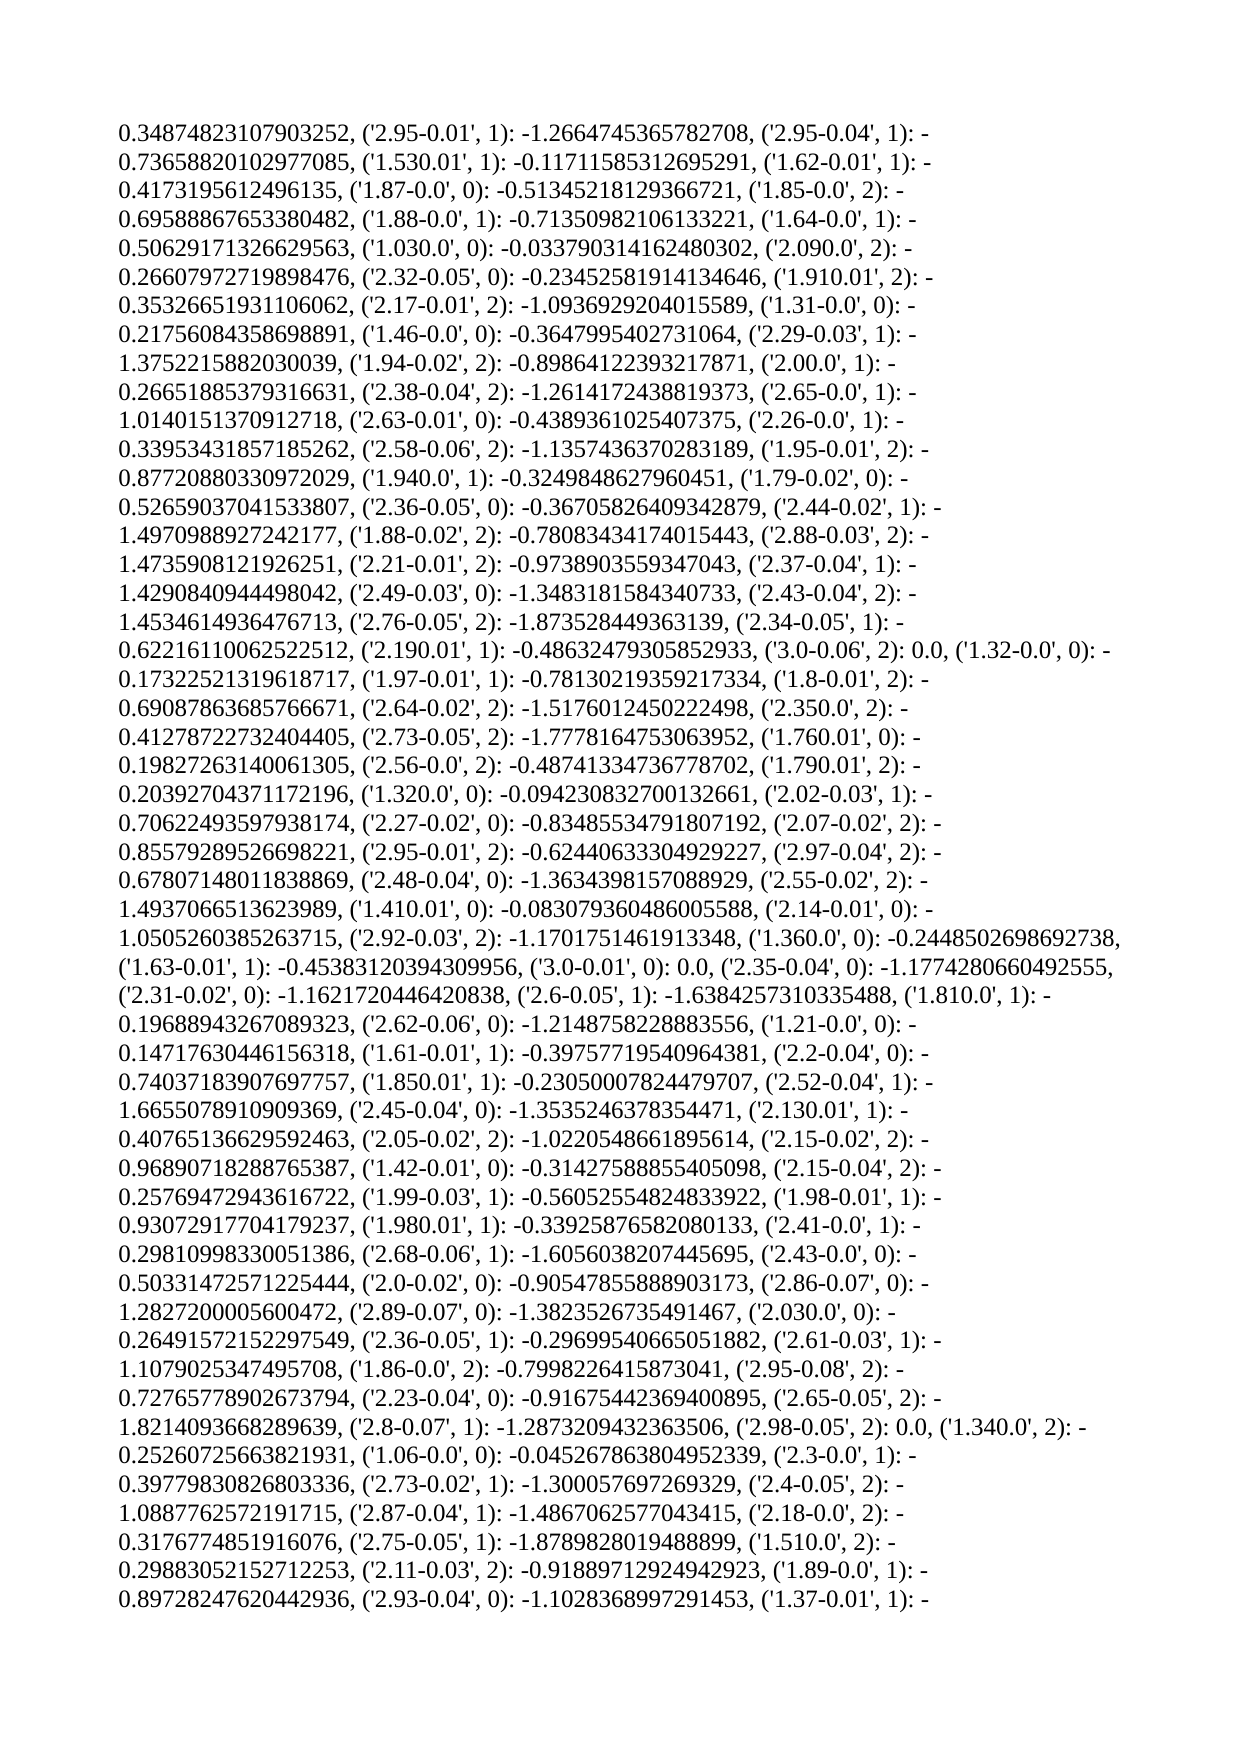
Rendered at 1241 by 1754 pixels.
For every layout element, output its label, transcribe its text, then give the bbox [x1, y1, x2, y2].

text -0.34874823107903252, ('2.95-0.01', 1): -1.2664745365782708, ('2.95-0.04', 1): -0.73658820102977085, ('1.530.01', 1): -0.11711585312695291, ('1.62-0.01', 1): -0.4173195612496135, ('1.87-0.0', 0): -0.51345218129366721, ('1.85-0.0', 2): -0.69588867653380482, ('1.88-0.0', 1): -0.71350982106133221, ('1.64-0.0', 1): -0.50629171326629563, ('1.030.0', 0): -0.033790314162480302, ('2.090.0', 2): -0.26607972719898476, ('2.32-0.05', 0): -0.23452581914134646, ('1.910.01', 2): -0.35326651931106062, ('2.17-0.01', 2): -1.0936929204015589, ('1.31-0.0', 0): -0.21756084358698891, ('1.46-0.0', 0): -0.3647995402731064, ('2.29-0.03', 1): -1.3752215882030039, ('1.94-0.02', 2): -0.89864122393217871, ('2.00.0', 1): -0.26651885379316631, ('2.38-0.04', 2): -1.2614172438819373, ('2.65-0.0', 1): -1.0140151370912718, ('2.63-0.01', 0): -0.4389361025407375, ('2.26-0.0', 1): -0.33953431857185262, ('2.58-0.06', 2): -1.1357436370283189, ('1.95-0.01', 2): -0.87720880330972029, ('1.940.0', 1): -0.3249848627960451, ('1.79-0.02', 0): -0.52659037041533807, ('2.36-0.05', 0): -0.36705826409342879, ('2.44-0.02', 1): -1.4970988927242177, ('1.88-0.02', 2): -0.78083434174015443, ('2.88-0.03', 2): -1.4735908121926251, ('2.21-0.01', 2): -0.9738903559347043, ('2.37-0.04', 1): -1.4290840944498042, ('2.49-0.03', 0): -1.3483181584340733, ('2.43-0.04', 2): -1.4534614936476713, ('2.76-0.05', 2): -1.873528449363139, ('2.34-0.05', 1): -0.62216110062522512, ('2.190.01', 1): -0.48632479305852933, ('3.0-0.06', 2): 0.0, ('1.32-0.0', 0): -0.17322521319618717, ('1.97-0.01', 1): -0.78130219359217334, ('1.8-0.01', 2): -0.69087863685766671, ('2.64-0.02', 2): -1.5176012450222498, ('2.350.0', 2): -0.41278722732404405, ('2.73-0.05', 2): -1.7778164753063952, ('1.760.01', 0): -0.19827263140061305, ('2.56-0.0', 2): -0.48741334736778702, ('1.790.01', 2): -0.20392704371172196, ('1.320.0', 0): -0.094230832700132661, ('2.02-0.03', 1): -0.70622493597938174, ('2.27-0.02', 0): -0.83485534791807192, ('2.07-0.02', 2): -0.85579289526698221, ('2.95-0.01', 2): -0.62440633304929227, ('2.97-0.04', 2): -0.67807148011838869, ('2.48-0.04', 0): -1.3634398157088929, ('2.55-0.02', 2): -1.4937066513623989, ('1.410.01', 0): -0.083079360486005588, ('2.14-0.01', 0): -1.0505260385263715, ('2.92-0.03', 2): -1.1701751461913348, ('1.360.0', 0): -0.2448502698692738, ('1.63-0.01', 1): -0.45383120394309956, ('3.0-0.01', 0): 0.0, ('2.35-0.04', 0): -1.1774280660492555, ('2.31-0.02', 0): -1.1621720446420838, ('2.6-0.05', 1): -1.6384257310335488, ('1.810.0', 1): -0.19688943267089323, ('2.62-0.06', 0): -1.2148758228883556, ('1.21-0.0', 0): -0.14717630446156318, ('1.61-0.01', 1): -0.39757719540964381, ('2.2-0.04', 0): -0.74037183907697757, ('1.850.01', 1): -0.23050007824479707, ('2.52-0.04', 1): -1.6655078910909369, ('2.45-0.04', 0): -1.3535246378354471, ('2.130.01', 1): -0.40765136629592463, ('2.05-0.02', 2): -1.0220548661895614, ('2.15-0.02', 2): -0.96890718288765387, ('1.42-0.01', 0): -0.31427588855405098, ('2.15-0.04', 2): -0.25769472943616722, ('1.99-0.03', 1): -0.56052554824833922, ('1.98-0.01', 1): -0.93072917704179237, ('1.980.01', 1): -0.33925876582080133, ('2.41-0.0', 1): -0.29810998330051386, ('2.68-0.06', 1): -1.6056038207445695, ('2.43-0.0', 0): -0.50331472571225444, ('2.0-0.02', 0): -0.90547855888903173, ('2.86-0.07', 0): -1.2827200005600472, ('2.89-0.07', 0): -1.3823526735491467, ('2.030.0', 0): -0.26491572152297549, ('2.36-0.05', 1): -0.29699540665051882, ('2.61-0.03', 1): -1.1079025347495708, ('1.86-0.0', 2): -0.7998226415873041, ('2.95-0.08', 2): -0.72765778902673794, ('2.23-0.04', 0): -0.91675442369400895, ('2.65-0.05', 2): -1.8214093668289639, ('2.8-0.07', 1): -1.2873209432363506, ('2.98-0.05', 2): 0.0, ('1.340.0', 2): -0.25260725663821931, ('1.06-0.0', 0): -0.045267863804952339, ('2.3-0.0', 1): -0.39779830826803336, ('2.73-0.02', 1): -1.300057697269329, ('2.4-0.05', 2): -1.0887762572191715, ('2.87-0.04', 1): -1.4867062577043415, ('2.18-0.0', 2): -0.3176774851916076, ('2.75-0.05', 1): -1.8789828019488899, ('1.510.0', 2): -0.29883052152712253, ('2.11-0.03', 2): -0.91889712924942923, ('1.89-0.0', 1): -0.89728247620442936, ('2.93-0.04', 0): -1.1028368997291453, ('1.37-0.01', 1): [118, 118, 1122, 1613]
